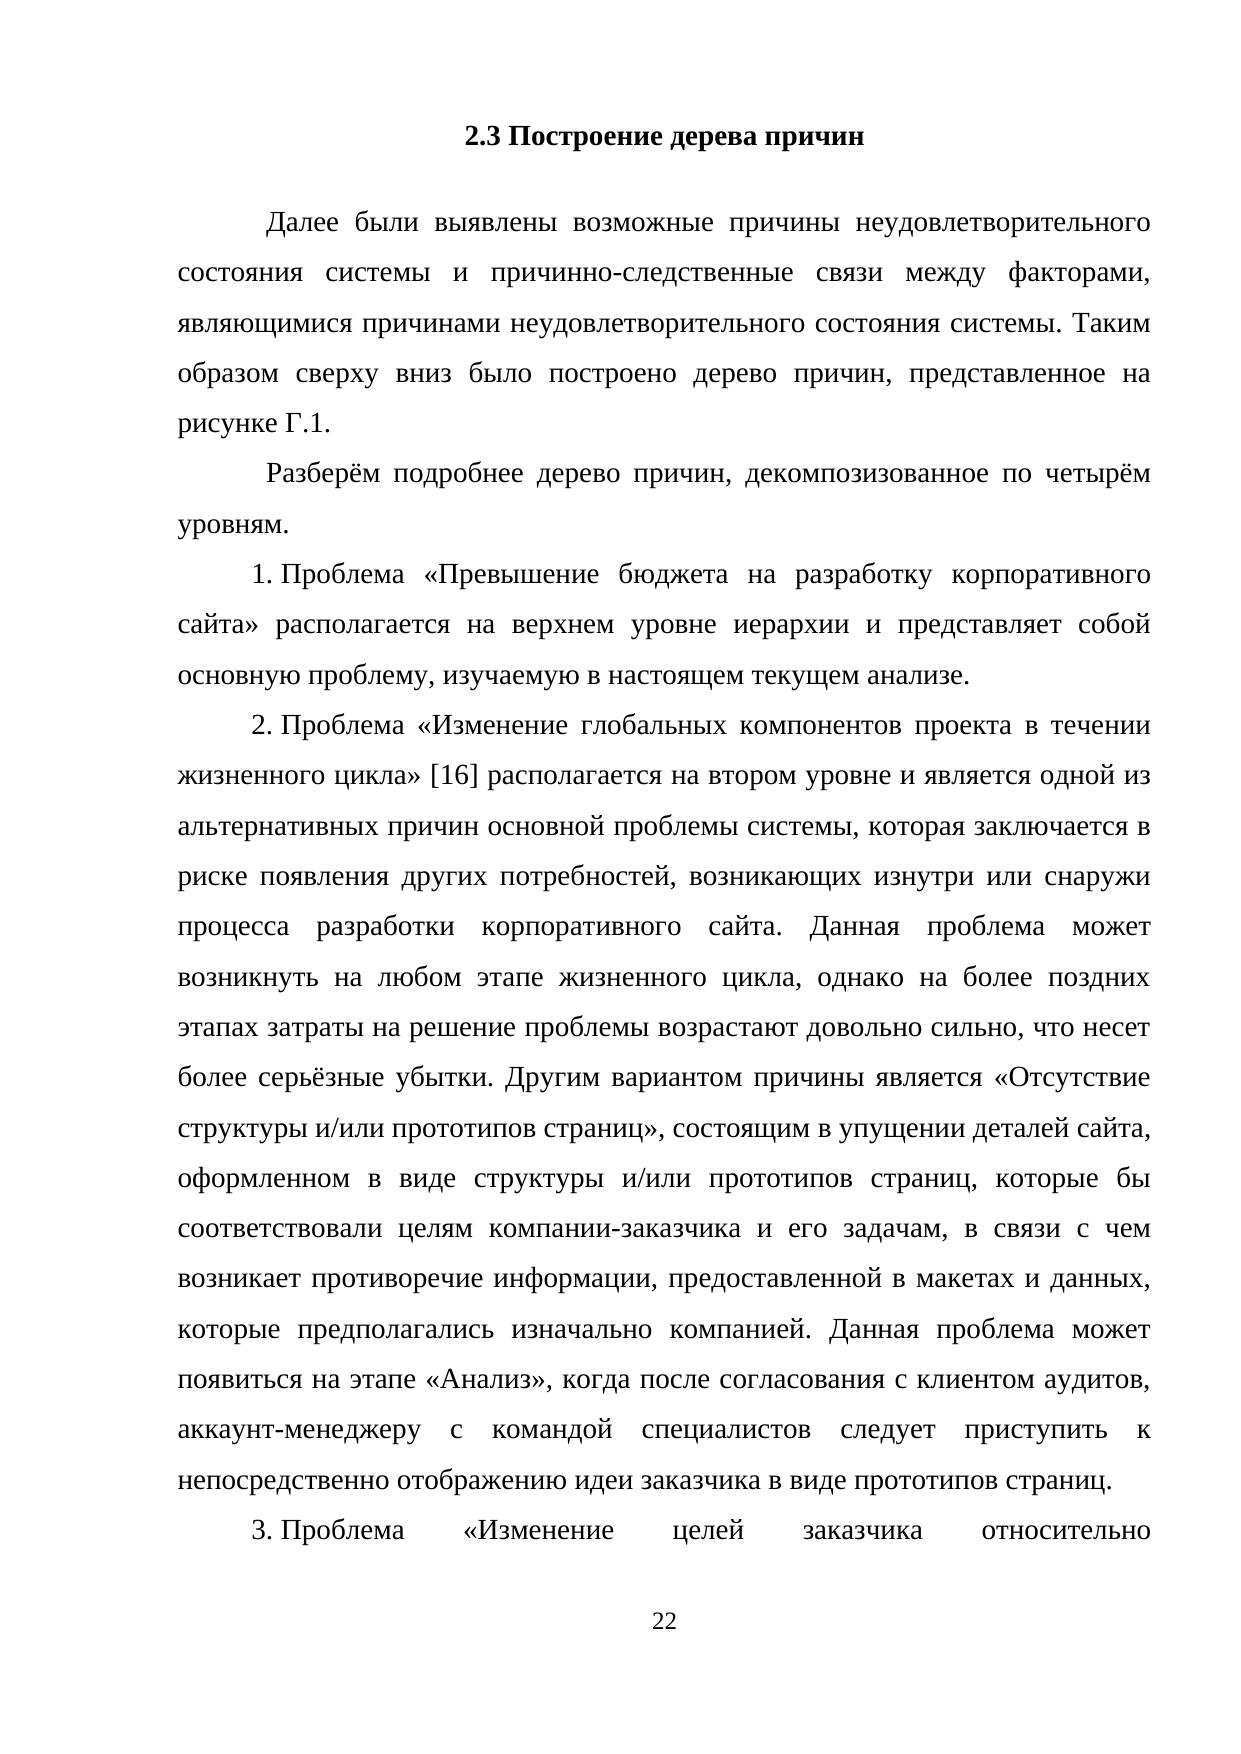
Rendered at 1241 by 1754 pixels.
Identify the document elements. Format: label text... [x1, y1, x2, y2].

text Разберём подробнее дерево причин, декомпозизованное по четырём уровням. [177, 456, 1152, 539]
list Проблема «Превышение бюджета на разработку корпоративного сайта» располагается на верхнем уровне иерархии и представляет собой основную проблему, изучаемую в настоящем текущем анализе. [177, 556, 1152, 690]
list Проблема «Изменение целей заказчика относительно [177, 1512, 1152, 1546]
list Проблема «Изменение глобальных компонентов проекта в течении жизненного цикла» [16] располагается на втором уровне и является одной из альтернативных причин основной проблемы системы, которая заключается в риске появления других потребностей, возникающих изнутри или снаружи процесса разработки корпоративного сайта. Данная проблема может возникнуть на любом этапе жизненного цикла, однако на более поздних этапах затраты на решение проблемы возрастают довольно сильно, что несет более серьёзные убытки. Другим вариантом причины является «Отсутствие структуры и/или прототипов страниц», состоящим в упущении деталей сайта, оформленном в виде структуры и/или прототипов страниц, которые бы соответствовали целям компании-заказчика и его задачам, в связи с чем возникает противоречие информации, предоставленной в макетах и данных, которые предполагались изначально компанией. Данная проблема может появиться на этапе «Анализ», когда после согласования с клиентом аудитов, аккаунт-менеджеру с командой специалистов следует приступить к непосредственно отображению идеи заказчика в виде прототипов страниц. [177, 707, 1152, 1495]
text Далее были выявлены возможные причины неудовлетворительного состояния системы и причинно-следственные связи между факторами, являющимися причинами неудовлетворительного состояния системы. Таким образом сверху вниз было построено дерево причин, представленное на рисунке Г.1. [177, 204, 1152, 439]
subtitle 2.3 Построение дерева причин [177, 118, 1152, 152]
